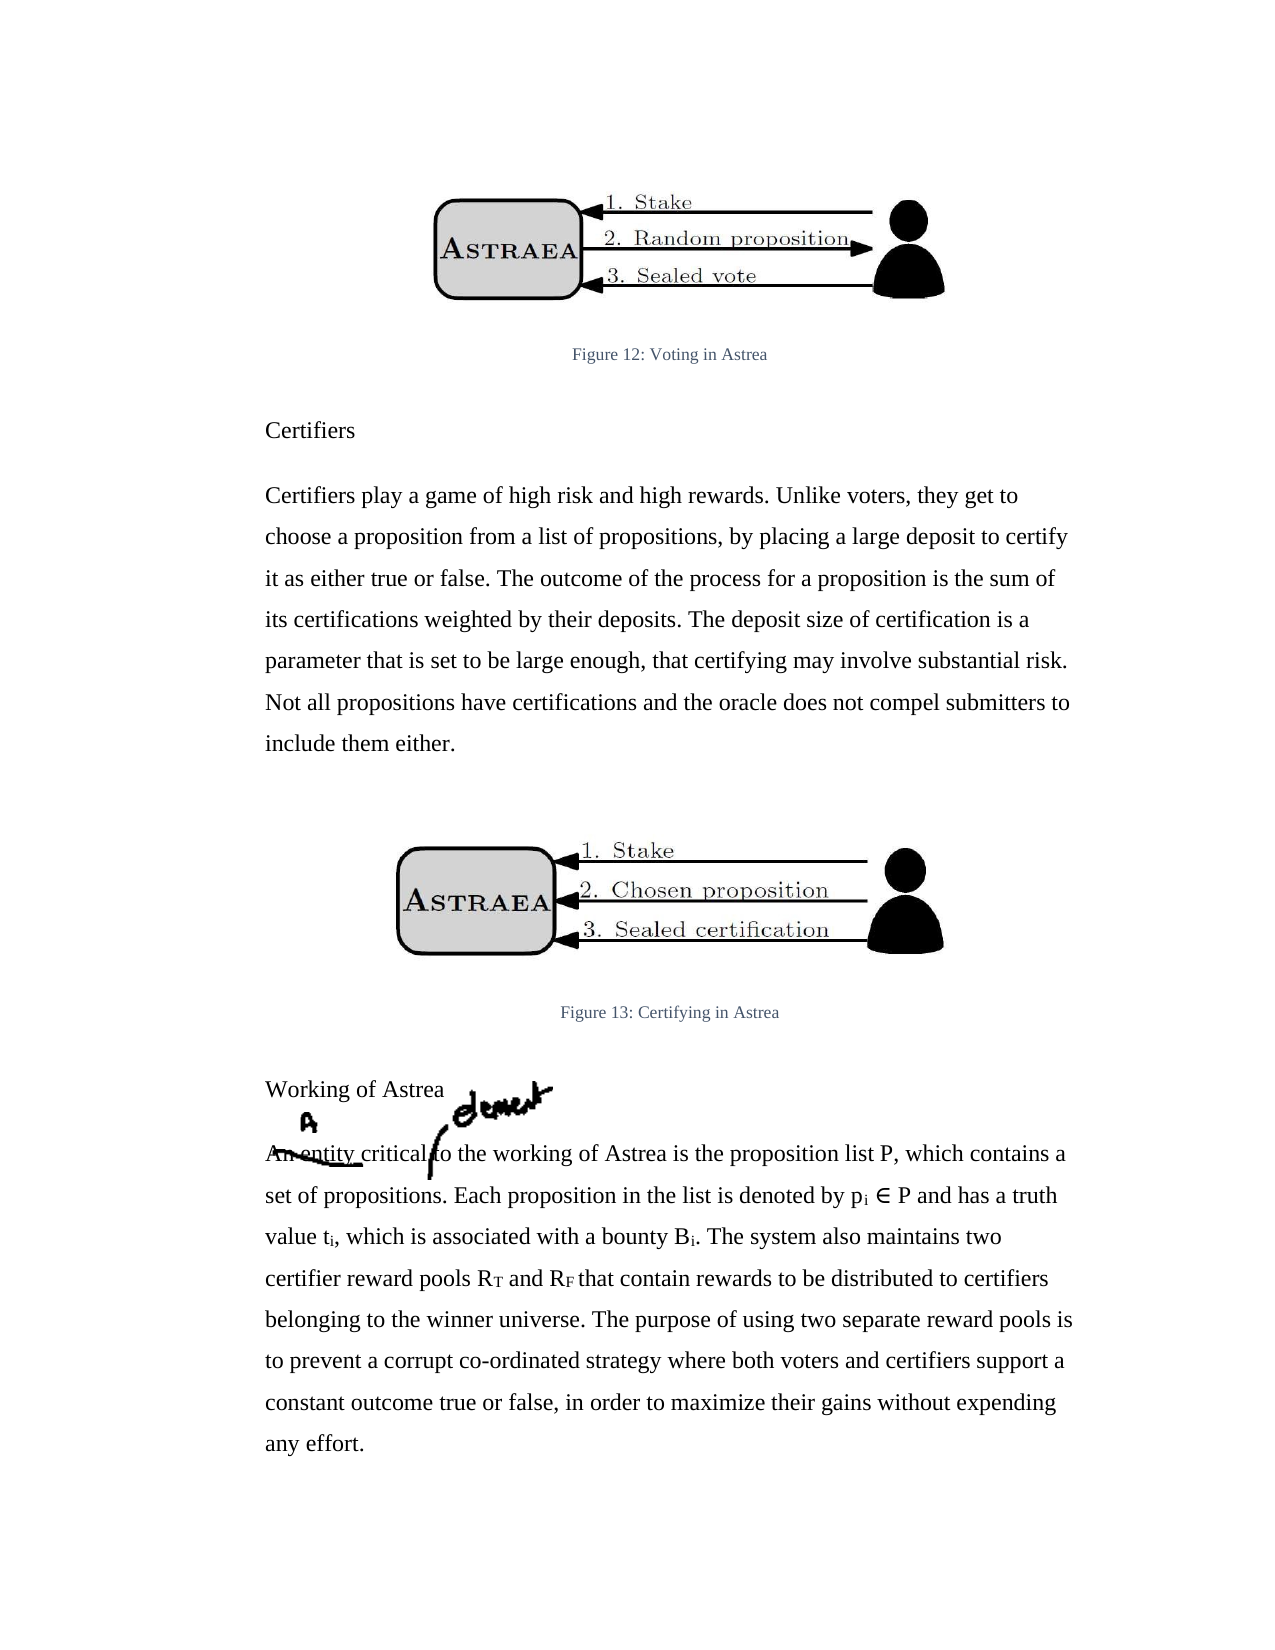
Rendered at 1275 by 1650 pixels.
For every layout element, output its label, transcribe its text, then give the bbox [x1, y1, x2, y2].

text Figure 13: Certifying in Astrea [266, 1002, 1078, 1022]
text Figure 12: Voting in Astrea [266, 344, 1078, 364]
text An entity critical to the working of Astrea is the proposition list P, which contains a set of propositions. Each proposition in the list is denoted by pi ∈ P and has a truth value ti, which is associated with a bounty Bi. The system also maintains two certifier reward pools RT and RF that contain rewards to be distributed to certifiers belonging to the winner universe. The purpose of using two separate reward pools is to prevent a corrupt co-ordinated strategy where both voters and certifiers support a constant outcome true or false, in order to maximize their gains without expending any effort. [265, 1139, 1078, 1457]
subtitle Certifiers [265, 417, 1126, 444]
text Certifiers play a game of high risk and high rewards. Unlike voters, they get to choose a proposition from a list of propositions, by placing a large deposit to certify it as either true or false. The outcome of the process for a proposition is the sum of its certifications weighted by their deposits. The deposit size of certification is a parameter that is set to be large enough, that certifying may involve substantial risk. Not all propositions have certifications and the oracle does not compel submitters to include them either. [265, 481, 1078, 757]
subtitle Working of Astrea [265, 1075, 1126, 1103]
